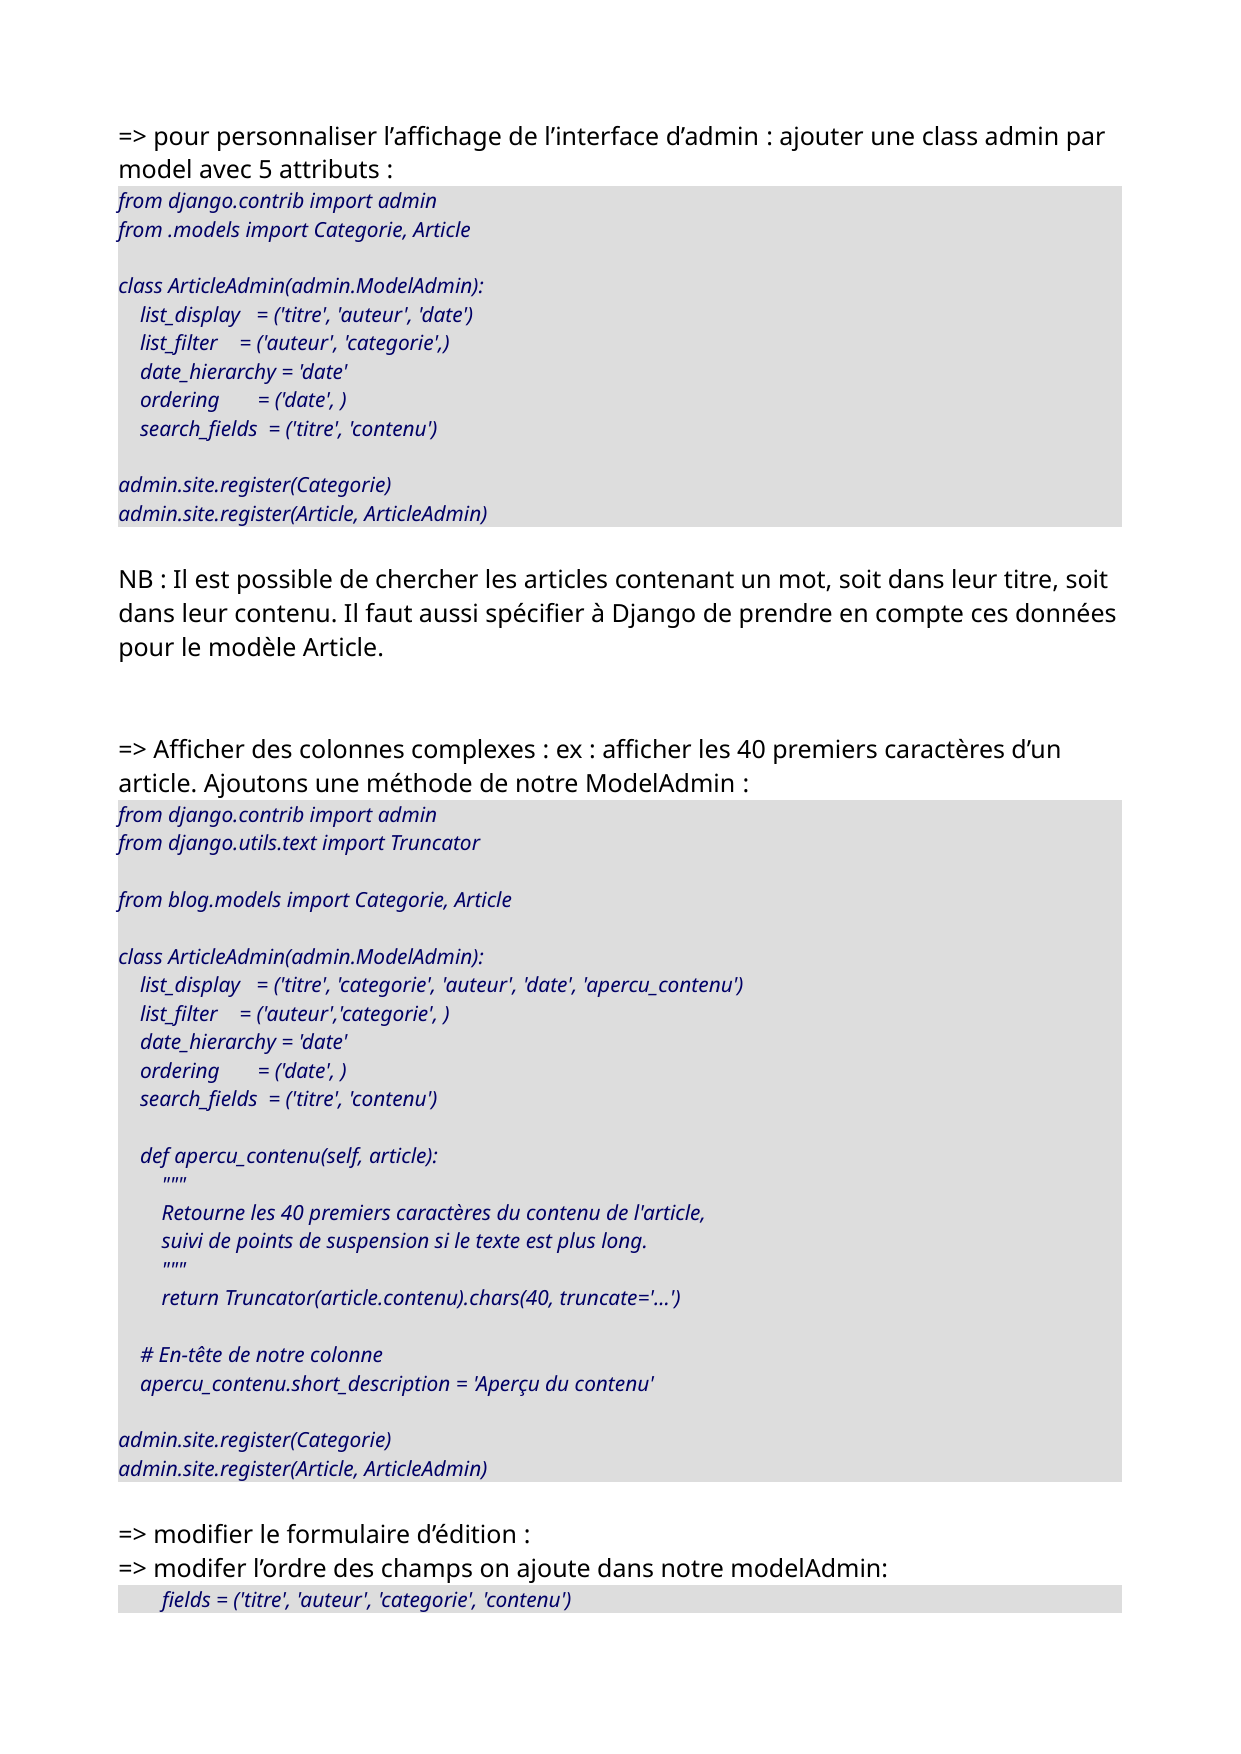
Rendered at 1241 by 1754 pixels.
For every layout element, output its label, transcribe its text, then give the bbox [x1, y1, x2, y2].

text """ [118, 1170, 1122, 1198]
text list_display = ('titre', 'auteur', 'date') [118, 300, 1122, 328]
text search_fields = ('titre', 'contenu') [118, 414, 1122, 442]
text return Truncator(article.contenu).chars(40, truncate='...') [118, 1283, 1122, 1312]
text NB : Il est possible de chercher les articles contenant un mot, soit dans leur titre, soit dans leur contenu. Il faut aussi spécifier à Django de prendre en compte ces données pour le modèle Article. [118, 562, 1122, 664]
text class ArticleAdmin(admin.ModelAdmin): [118, 942, 1122, 971]
text date_hierarchy = 'date' [118, 357, 1122, 385]
text date_hierarchy = 'date' [118, 1027, 1122, 1056]
text # En-tête de notre colonne [118, 1340, 1122, 1369]
text admin.site.register(Categorie) [118, 471, 1122, 499]
text """ [118, 1255, 1122, 1283]
text from django.contrib import admin [118, 186, 1122, 215]
text ordering = ('date', ) [118, 385, 1122, 414]
text => Afficher des colonnes complexes : ex : afficher les 40 premiers caractères d’un article. Ajoutons une méthode de notre ModelAdmin : [118, 732, 1122, 800]
text => modifer l’ordre des champs on ajoute dans notre modelAdmin: [118, 1551, 1122, 1585]
text list_filter = ('auteur','categorie', ) [118, 999, 1122, 1027]
text ordering = ('date', ) [118, 1056, 1122, 1084]
text admin.site.register(Article, ArticleAdmin) [118, 499, 1122, 527]
text def apercu_contenu(self, article): [118, 1141, 1122, 1170]
text => pour personnaliser l’affichage de l’interface d’admin : ajouter une class admin par model avec 5 attributs : [118, 118, 1122, 186]
text class ArticleAdmin(admin.ModelAdmin): [118, 272, 1122, 300]
text search_fields = ('titre', 'contenu') [118, 1084, 1122, 1113]
text admin.site.register(Article, ArticleAdmin) [118, 1454, 1122, 1482]
text from .models import Categorie, Article [118, 215, 1122, 243]
text list_filter = ('auteur', 'categorie',) [118, 328, 1122, 357]
text list_display = ('titre', 'categorie', 'auteur', 'date', 'apercu_contenu') [118, 971, 1122, 999]
text admin.site.register(Categorie) [118, 1426, 1122, 1454]
text from django.contrib import admin [118, 800, 1122, 828]
text suivi de points de suspension si le texte est plus long. [118, 1227, 1122, 1255]
text => modifier le formulaire d’édition : [118, 1517, 1122, 1551]
text apercu_contenu.short_description = 'Aperçu du contenu' [118, 1369, 1122, 1397]
text fields = ('titre', 'auteur', 'categorie', 'contenu') [118, 1585, 1122, 1613]
text from blog.models import Categorie, Article [118, 885, 1122, 914]
text from django.utils.text import Truncator [118, 828, 1122, 857]
text Retourne les 40 premiers caractères du contenu de l'article, [118, 1198, 1122, 1227]
